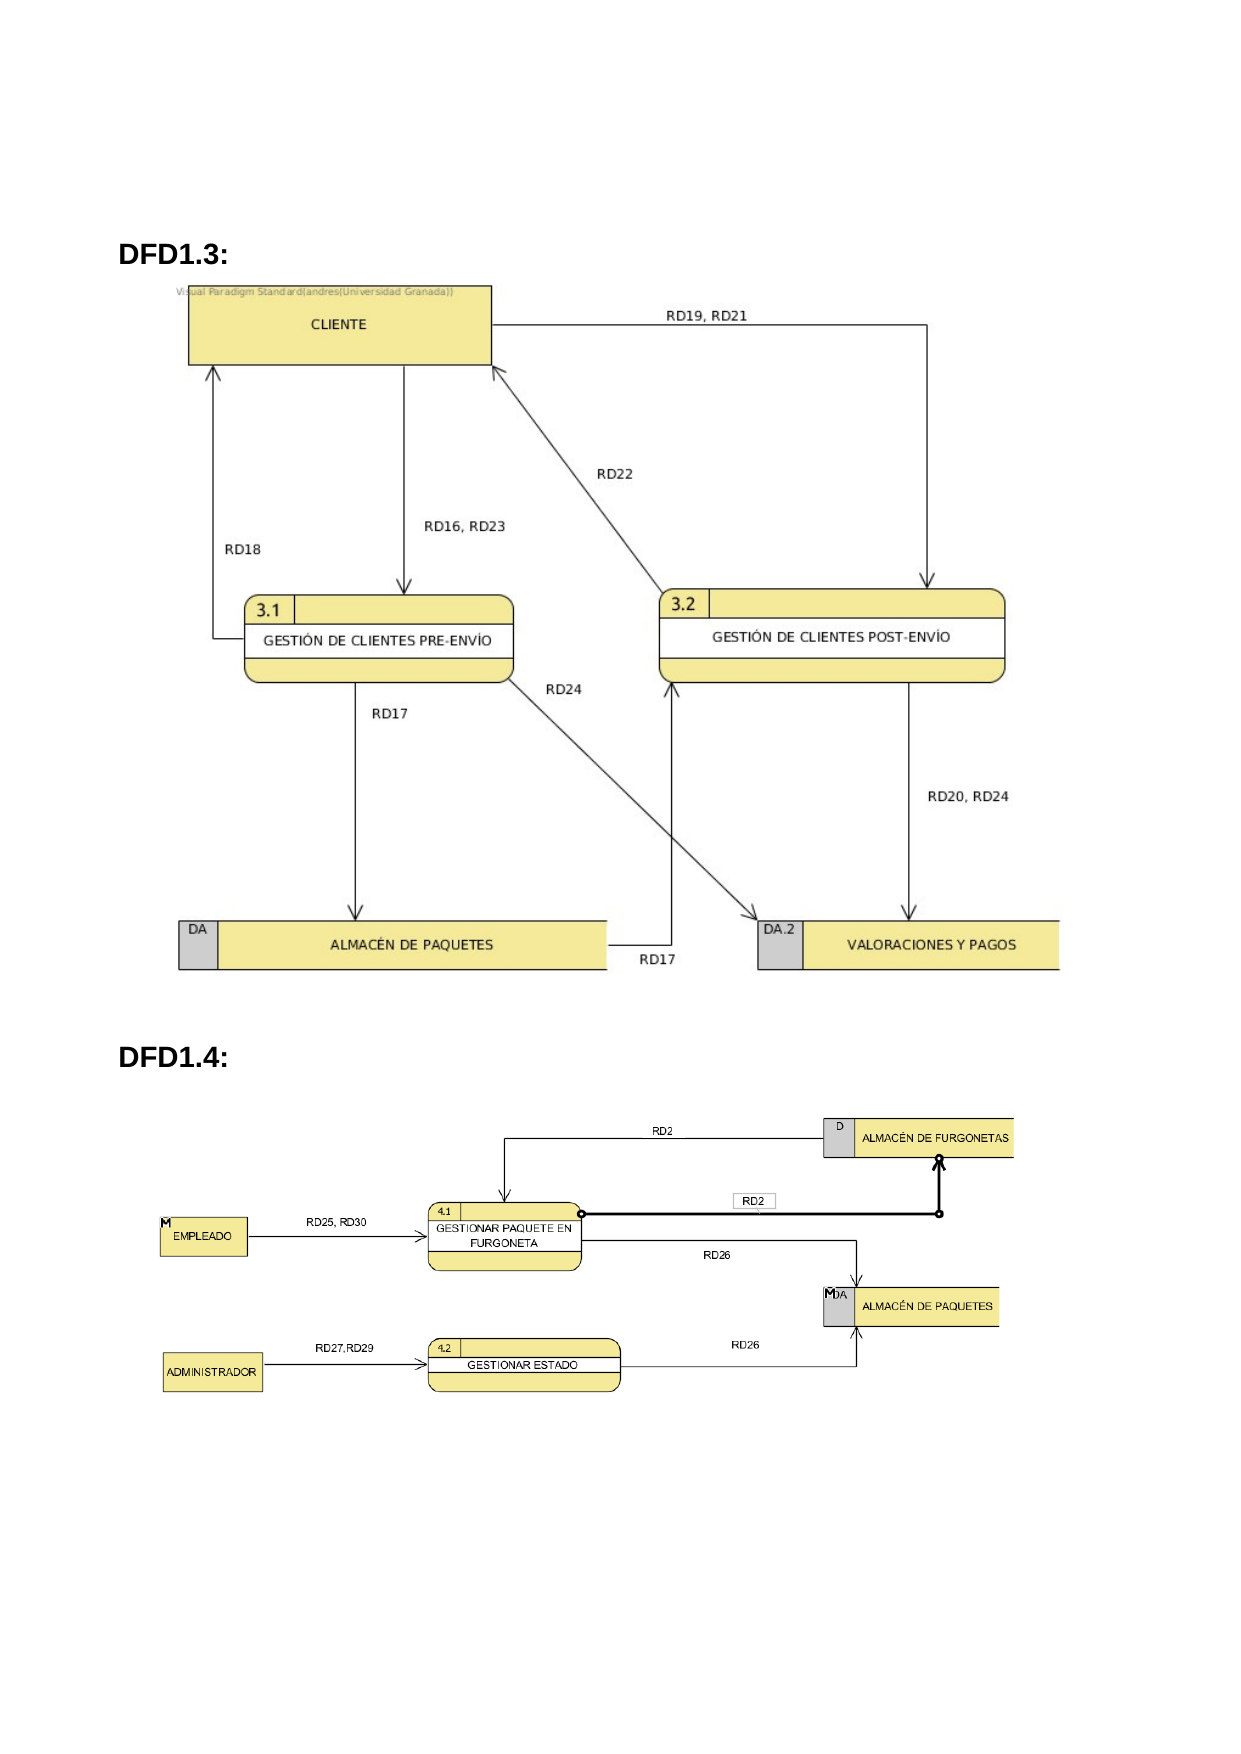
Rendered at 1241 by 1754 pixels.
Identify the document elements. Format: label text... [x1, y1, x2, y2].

picture [176, 283, 1064, 974]
picture [118, 1086, 1123, 1526]
subtitle DFD1.3: [118, 237, 1122, 271]
subtitle DFD1.4: [118, 1040, 1122, 1074]
